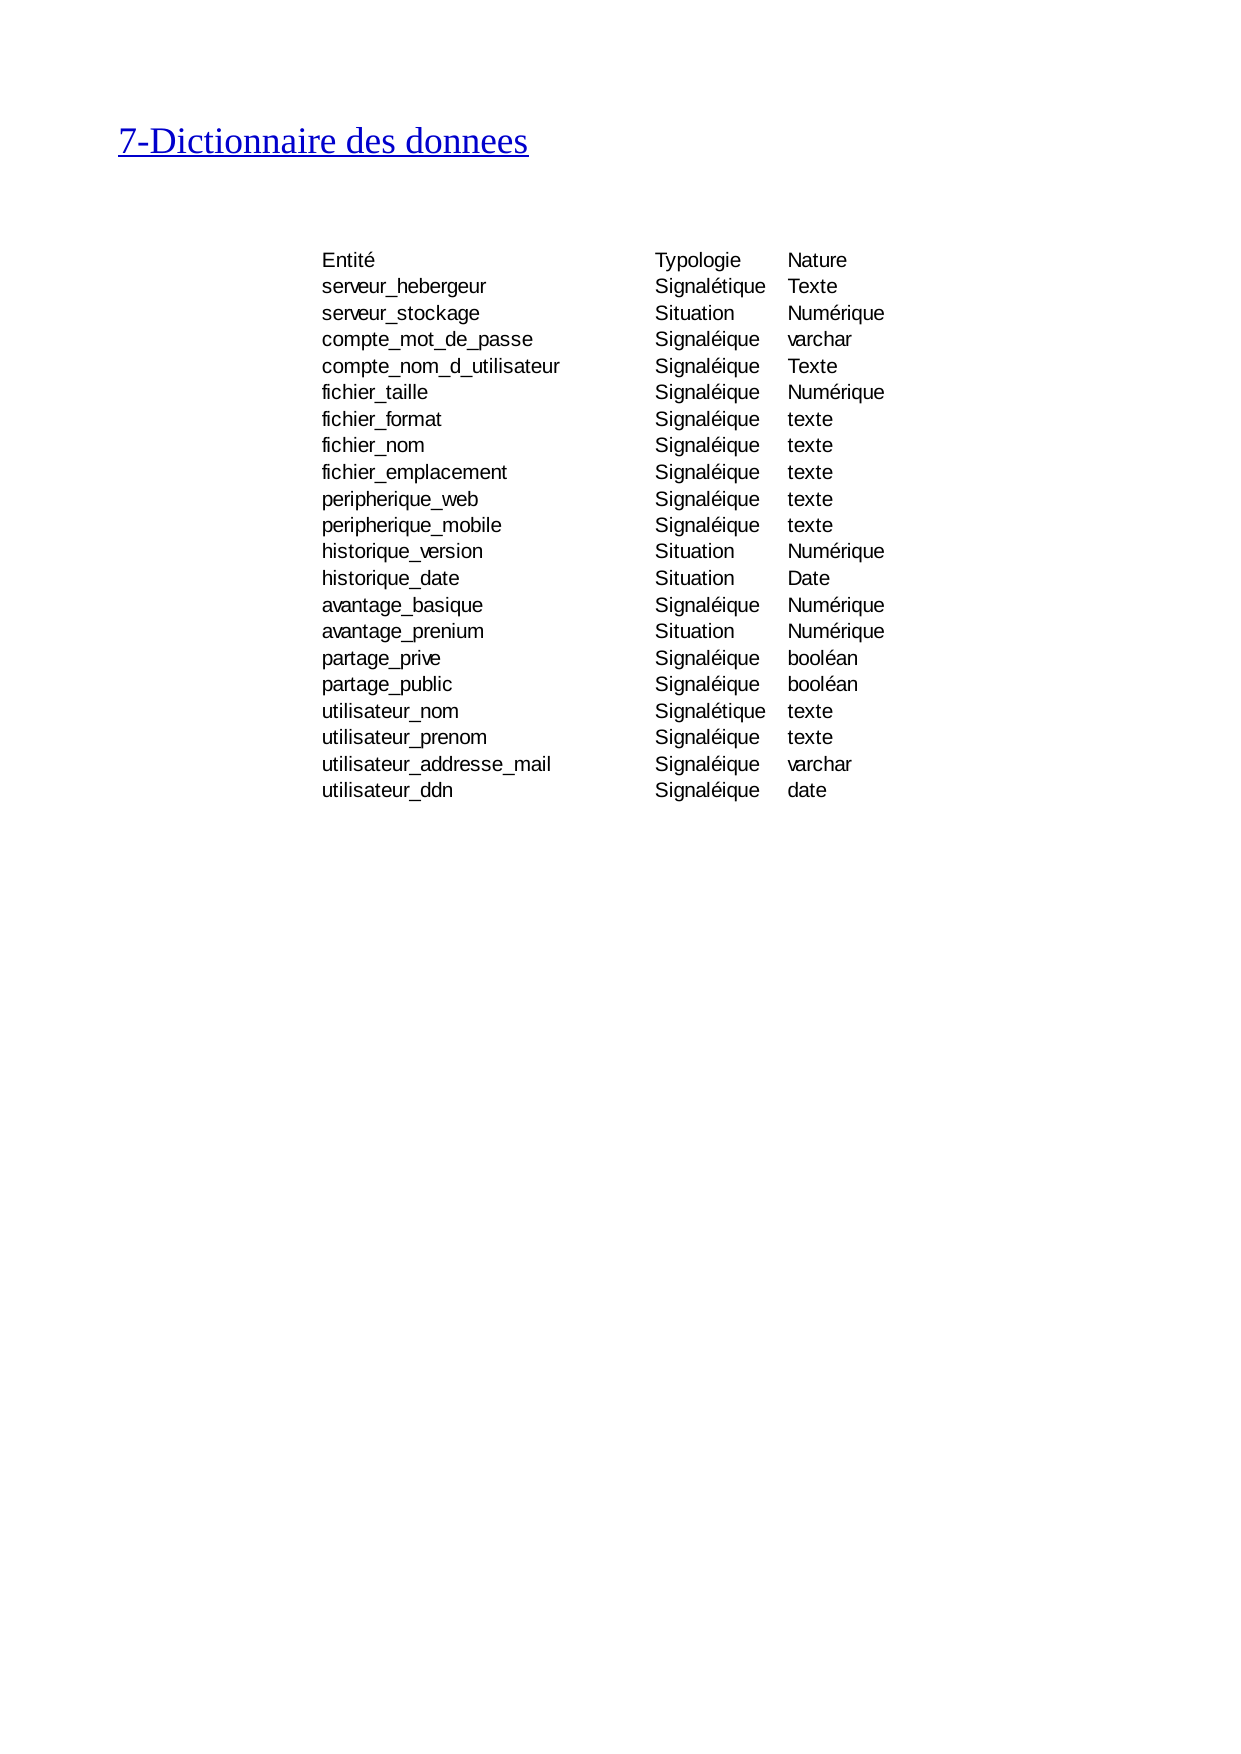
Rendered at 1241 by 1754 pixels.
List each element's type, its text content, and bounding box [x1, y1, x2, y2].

text 7-Dictionnaire des donnees [118, 118, 1122, 161]
